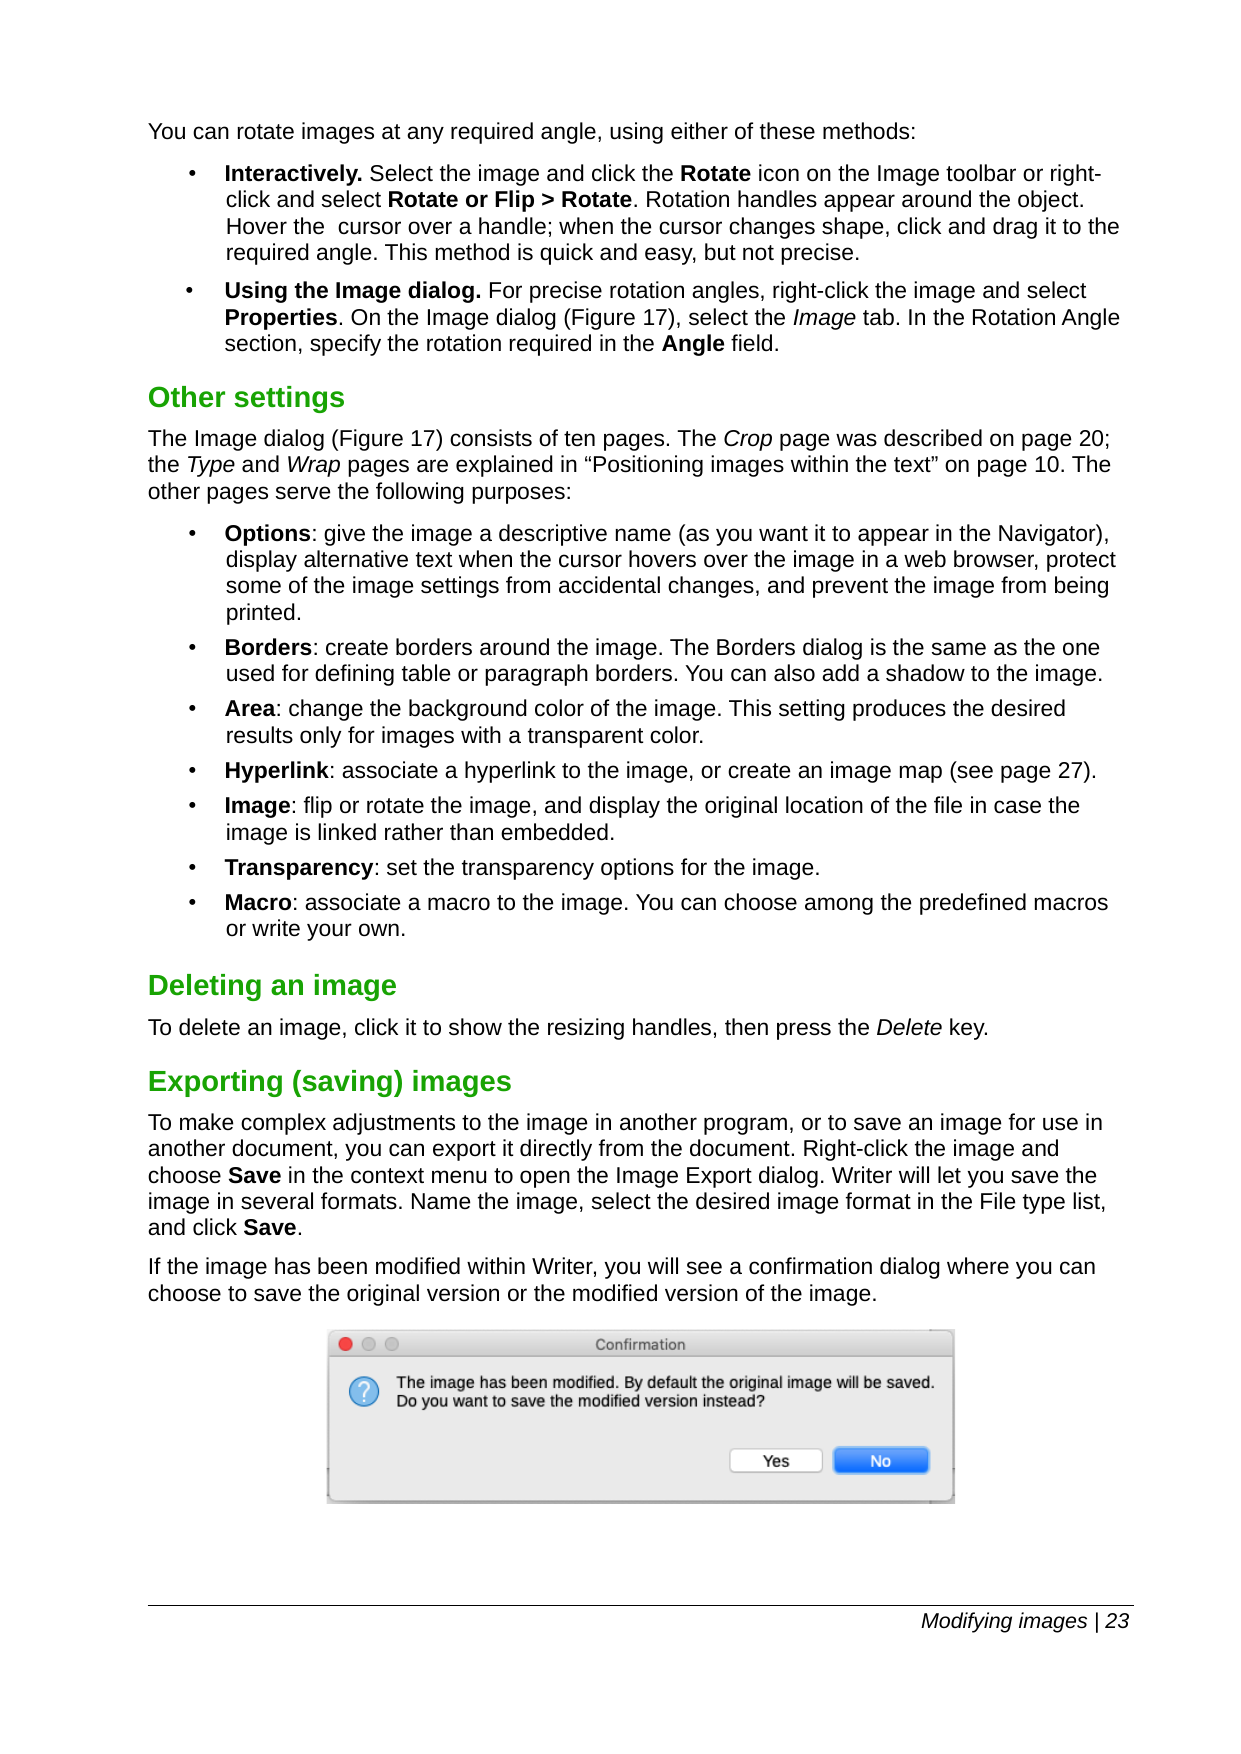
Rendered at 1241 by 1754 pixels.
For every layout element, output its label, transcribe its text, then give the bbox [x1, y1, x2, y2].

text To make complex adjustments to the image in another program, or to save an image for use in another document, you can export it directly from the document. Right-click the image and choose Save in the context menu to open the Image Export dialog. Writer will let you save the image in several formats. Name the image, select the desired image format in the File type list, and click Save. [148, 1109, 1134, 1241]
list Hyperlink: associate a hyperlink to the image, or create an image map (see page 27). [185, 754, 1134, 783]
list Macro: associate a macro to the image. You can choose among the predefined macros or write your own. [185, 886, 1134, 944]
list Interactively. Select the image and click the Rotate icon on the Image toolbar or right-click and select Rotate or Flip > Rotate. Rotation handles appear around the object. Hover the cursor over a handle; when the cursor changes shape, click and drag it to the required angle. This method is quick and easy, but not precise. [185, 157, 1134, 268]
list The Image dialog (Figure 17) consists of ten pages. The Crop page was described on page 20; the Type and Wrap pages are explained in “Positioning images within the text” on page 10. The other pages serve the following purposes: [148, 425, 1134, 504]
list Options: give the image a descriptive name (as you want it to appear in the Navigator), display alternative text when the cursor hovers over the image in a web browser, protect some of the image settings from accidental changes, and prevent the image from being printed. [185, 517, 1134, 625]
list Image: flip or rotate the image, and display the original location of the file in case the image is linked rather than embedded. [185, 789, 1134, 845]
text If the image has been modified within Writer, you will see a confirmation dialog where you can choose to save the original version or the modified version of the image. [148, 1253, 1134, 1306]
picture [326, 1329, 956, 1504]
list Borders: create borders around the image. The Borders dialog is the same as the one used for defining table or paragraph borders. You can also add a shadow to the image. [185, 631, 1134, 687]
list You can rotate images at any required angle, using either of these methods: [148, 118, 1134, 144]
list Area: change the background color of the image. This setting produces the desired results only for images with a transparent color. [185, 692, 1134, 748]
list Transparency: set the transparency options for the image. [185, 851, 1134, 880]
subtitle Other settings [148, 380, 1134, 413]
subtitle Exporting (saving) images [148, 1063, 1134, 1097]
list Using the Image dialog. For precise rotation angles, right-click the image and select Properties. On the Image dialog (Figure 17), select the Image tab. In the Rotation Angle section, specify the rotation required in the Angle field. [185, 277, 1134, 356]
subtitle Deleting an image [148, 968, 1134, 1002]
text To delete an image, click it to show the resizing handles, then press the Delete key. [148, 1013, 1134, 1040]
